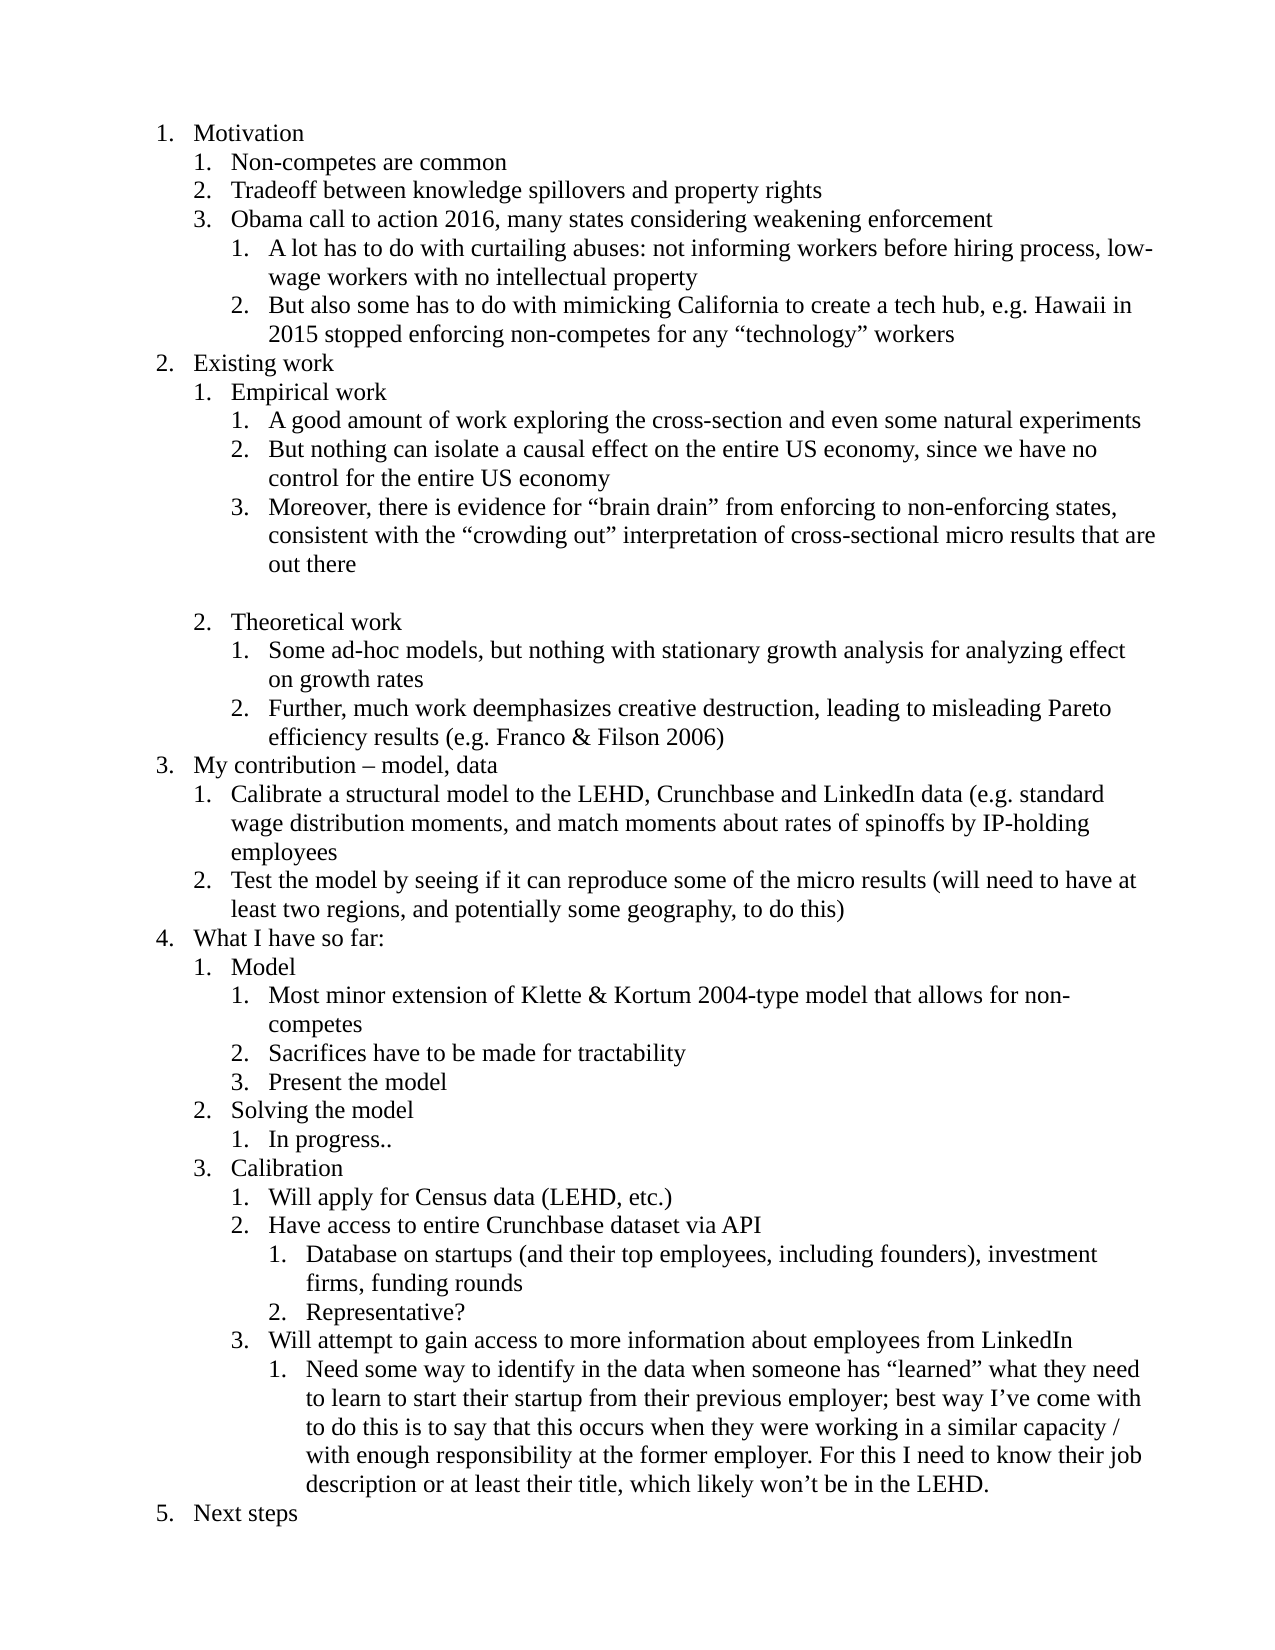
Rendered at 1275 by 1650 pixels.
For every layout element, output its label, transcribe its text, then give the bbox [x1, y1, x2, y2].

list Motivation [156, 118, 1157, 147]
list Need some way to identify in the data when someone has “learned” what they need to learn to start their startup from their previous employer; best way I’ve come with to do this is to say that this occurs when they were working in a similar capacity / with enough responsibility at the former employer. For this I need to know their job description or at least their title, which likely won’t be in the LEHD. [268, 1354, 1157, 1498]
list What I have so far: [156, 923, 1157, 952]
list In progress.. [231, 1124, 1157, 1153]
list Present the model [231, 1067, 1157, 1096]
list But also some has to do with mimicking California to create a tech hub, e.g. Hawaii in 2015 stopped enforcing non-competes for any “technology” workers [231, 291, 1157, 348]
list Non-competes are common [193, 147, 1157, 176]
list Theoretical work [193, 607, 1157, 636]
list Calibration [193, 1153, 1157, 1182]
list Some ad-hoc models, but nothing with stationary growth analysis for analyzing effect on growth rates [231, 636, 1157, 693]
list Model [193, 952, 1157, 981]
list Empirical work [193, 377, 1157, 406]
list Will attempt to gain access to more information about employees from LinkedIn [231, 1326, 1157, 1354]
list Have access to entire Crunchbase dataset via API [231, 1211, 1157, 1239]
list Solving the model [193, 1096, 1157, 1124]
list Moreover, there is evidence for “brain drain” from enforcing to non-enforcing states, consistent with the “crowding out” interpretation of cross-sectional micro results that are out there [231, 492, 1157, 578]
list Calibrate a structural model to the LEHD, Crunchbase and LinkedIn data (e.g. standard wage distribution moments, and match moments about rates of spinoffs by IP-holding employees [193, 779, 1157, 866]
list Representative? [268, 1297, 1157, 1326]
list Obama call to action 2016, many states considering weakening enforcement [193, 204, 1157, 233]
list Tradeoff between knowledge spillovers and property rights [193, 176, 1157, 204]
list Further, much work deemphasizes creative destruction, leading to misleading Pareto efficiency results (e.g. Franco & Filson 2006) [231, 693, 1157, 751]
list My contribution – model, data [156, 751, 1157, 779]
list Sacrifices have to be made for tractability [231, 1038, 1157, 1067]
list Most minor extension of Klette & Kortum 2004-type model that allows for non-competes [231, 981, 1157, 1038]
list Test the model by seeing if it can reproduce some of the micro results (will need to have at least two regions, and potentially some geography, to do this) [193, 866, 1157, 923]
list A good amount of work exploring the cross-section and even some natural experiments [231, 406, 1157, 434]
list A lot has to do with curtailing abuses: not informing workers before hiring process, low-wage workers with no intellectual property [231, 233, 1157, 291]
list Existing work [156, 348, 1157, 377]
list But nothing can isolate a causal effect on the entire US economy, since we have no control for the entire US economy [231, 434, 1157, 492]
list Database on startups (and their top employees, including founders), investment firms, funding rounds [268, 1239, 1157, 1297]
list Will apply for Census data (LEHD, etc.) [231, 1182, 1157, 1211]
list Next steps [156, 1498, 1157, 1527]
